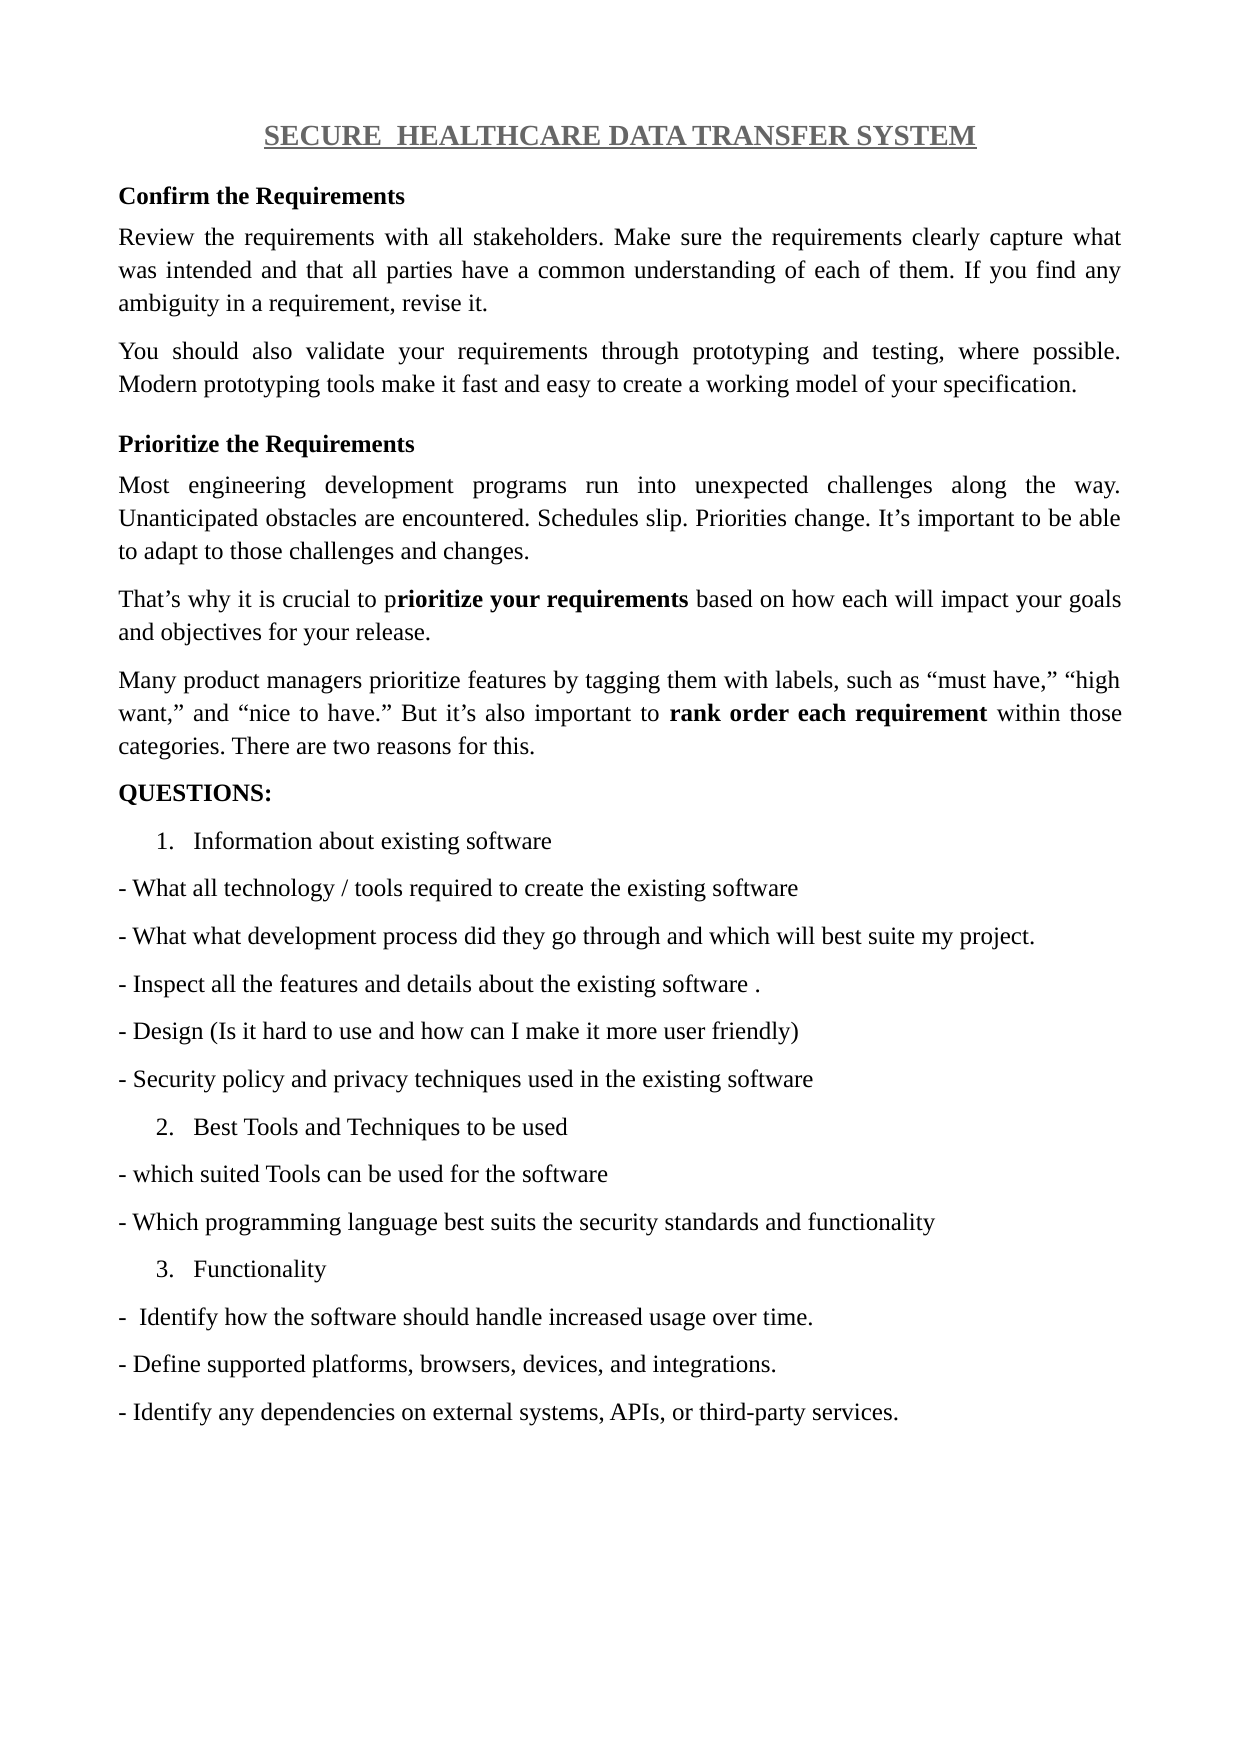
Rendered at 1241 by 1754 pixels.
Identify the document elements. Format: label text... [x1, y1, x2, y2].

text - which suited Tools can be used for the software [118, 1159, 1122, 1188]
text - Design (Is it hard to use and how can I make it more user friendly) [118, 1016, 1122, 1045]
text - What what development process did they go through and which will best suite my project. [118, 921, 1122, 950]
text Many product managers prioritize features by tagging them with labels, such as “must have,” “high want,” and “nice to have.” But it’s also important to rank order each requirement within those categories. There are two reasons for this. [118, 665, 1122, 759]
text - Identify how the software should handle increased usage over time. [118, 1302, 1122, 1331]
text Most engineering development programs run into unexpected challenges along the way. Unanticipated obstacles are encountered. Schedules slip. Priorities change. It’s important to be able to adapt to those challenges and changes. [118, 470, 1122, 565]
text That’s why it is crucial to prioritize your requirements based on how each will impact your goals and objectives for your release. [118, 584, 1122, 646]
text Review the requirements with all stakeholders. Make sure the requirements clearly capture what was intended and that all parties have a common understanding of each of them. If you find any ambiguity in a requirement, revise it. [118, 222, 1122, 317]
text - Identify any dependencies on external systems, APIs, or third-party services. [118, 1397, 1122, 1426]
text - Define supported platforms, browsers, devices, and integrations. [118, 1349, 1122, 1378]
list Best Tools and Techniques to be used [156, 1112, 1122, 1140]
text You should also validate your requirements through prototyping and testing, where possible. Modern prototyping tools make it fast and easy to create a working model of your specification. [118, 336, 1122, 398]
text QUESTIONS: [118, 778, 1122, 807]
text - Inspect all the features and details about the existing software . [118, 969, 1122, 997]
text - Which programming language best suits the security standards and functionality [118, 1207, 1122, 1236]
text - Security policy and privacy techniques used in the existing software [118, 1064, 1122, 1093]
subtitle Confirm the Requirements [118, 181, 1122, 210]
subtitle Prioritize the Requirements [118, 429, 1122, 458]
text - What all technology / tools required to create the existing software [118, 873, 1122, 902]
list Functionality [156, 1254, 1122, 1283]
list Information about existing software [156, 826, 1122, 855]
